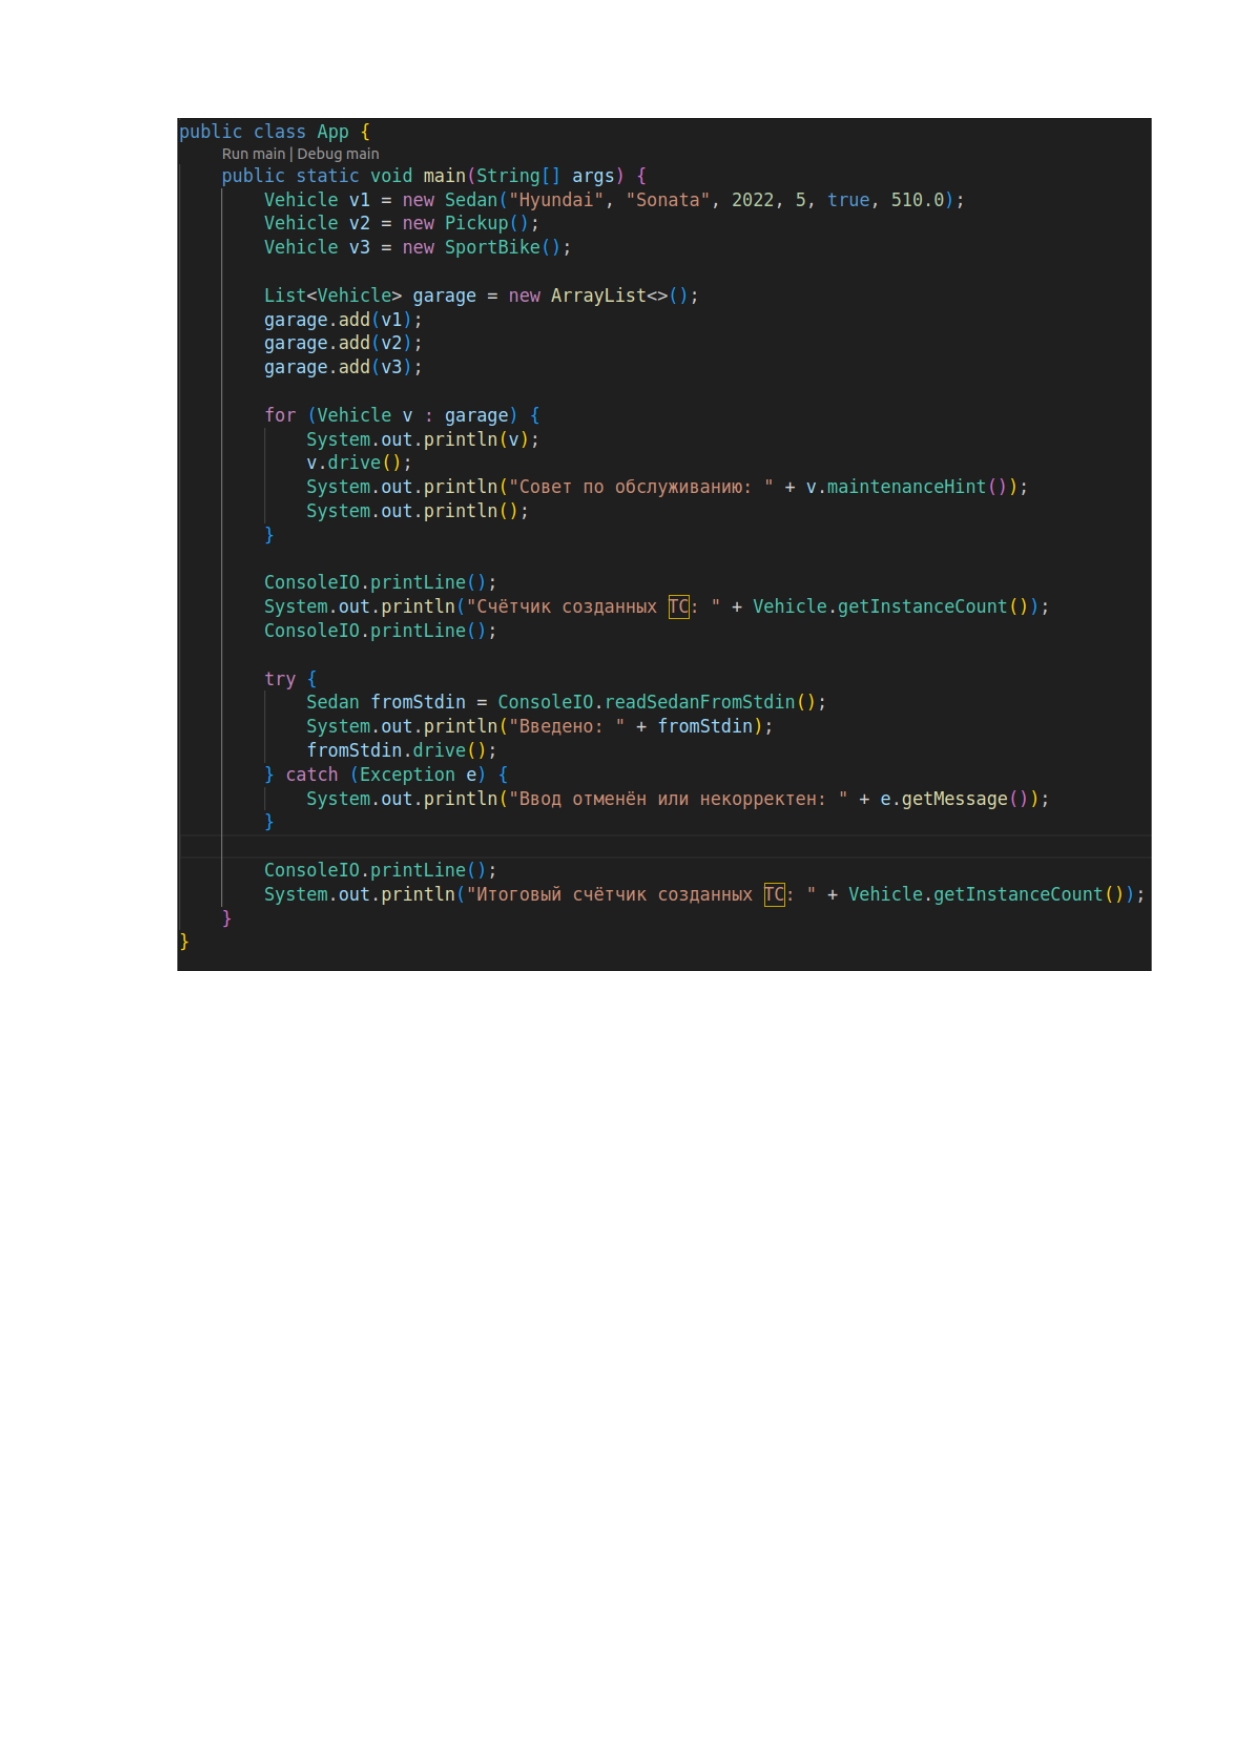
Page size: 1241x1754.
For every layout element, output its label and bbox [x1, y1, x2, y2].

picture [177, 118, 1152, 971]
